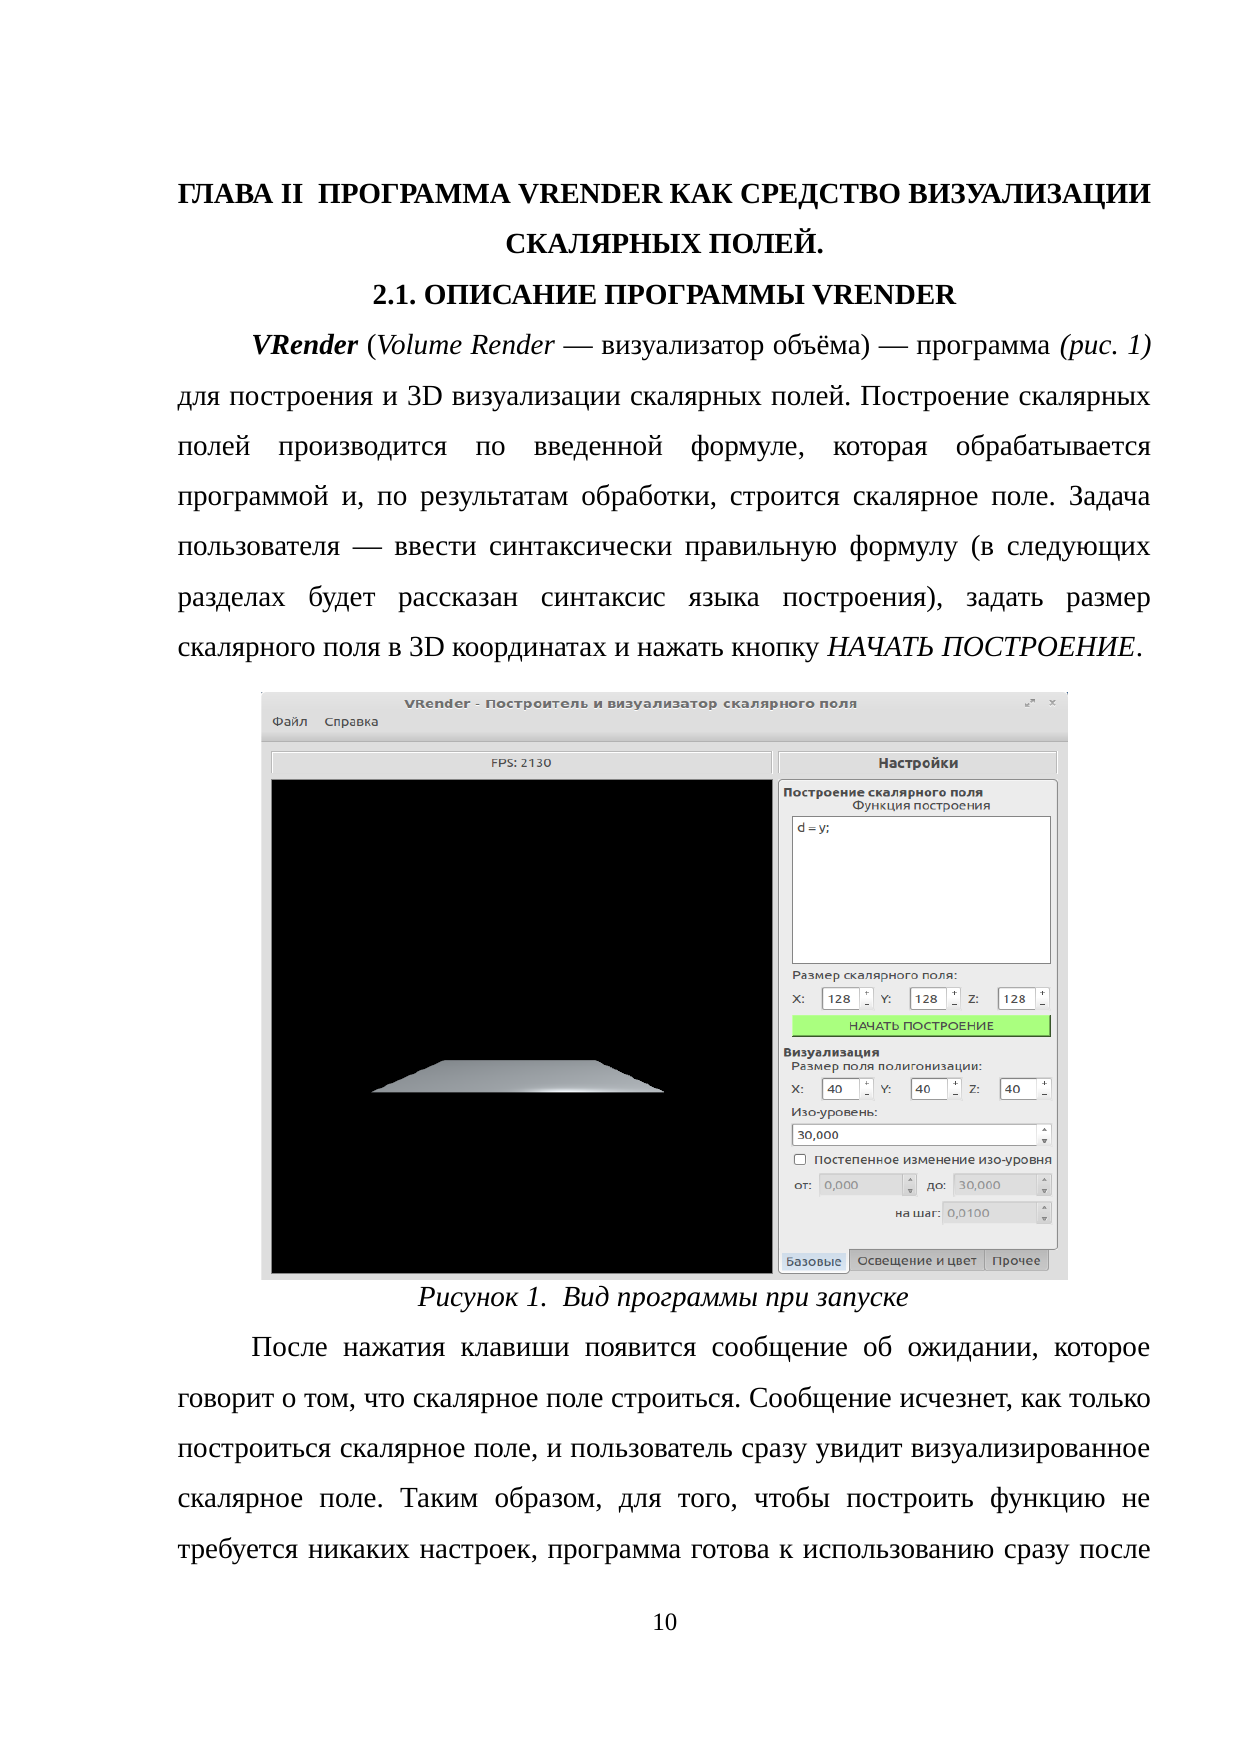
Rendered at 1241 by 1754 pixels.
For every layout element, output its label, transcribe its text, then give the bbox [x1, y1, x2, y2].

picture [261, 692, 1068, 1280]
text VRender (Volume Render — визуализатор объёма) — программа (рис. 1) для построения и 3D визуализации скалярных полей. Построение скалярных полей производится по введенной формуле, которая обрабатывается программой и, по результатам обработки, строится скалярное поле. Задача пользователя — ввести синтаксически правильную формулу (в следующих разделах будет рассказан синтаксис языка построения), задать размер скалярного поля в 3D координатах и нажать кнопку НАЧАТЬ ПОСТРОЕНИЕ. [177, 327, 1152, 663]
subtitle ГЛАВА II ПРОГРАММА VRENDER КАК СРЕДСТВО ВИЗУАЛИЗАЦИИ СКАЛЯРНЫХ ПОЛЕЙ. [177, 176, 1152, 260]
text Рисунок 1. Вид программы при запуске [261, 1280, 1068, 1313]
text После нажатия клавиши появится сообщение об ожидании, которое говорит о том, что скалярное поле строиться. Сообщение исчезнет, как только построиться скалярное поле, и пользователь сразу увидит визуализированное скалярное поле. Таким образом, для того, чтобы построить функцию не требуется никаких настроек, программа готова к использованию сразу после [177, 679, 1152, 1564]
subtitle 2.1. ОПИСАНИЕ ПРОГРАММЫ VRENDER [177, 277, 1152, 311]
